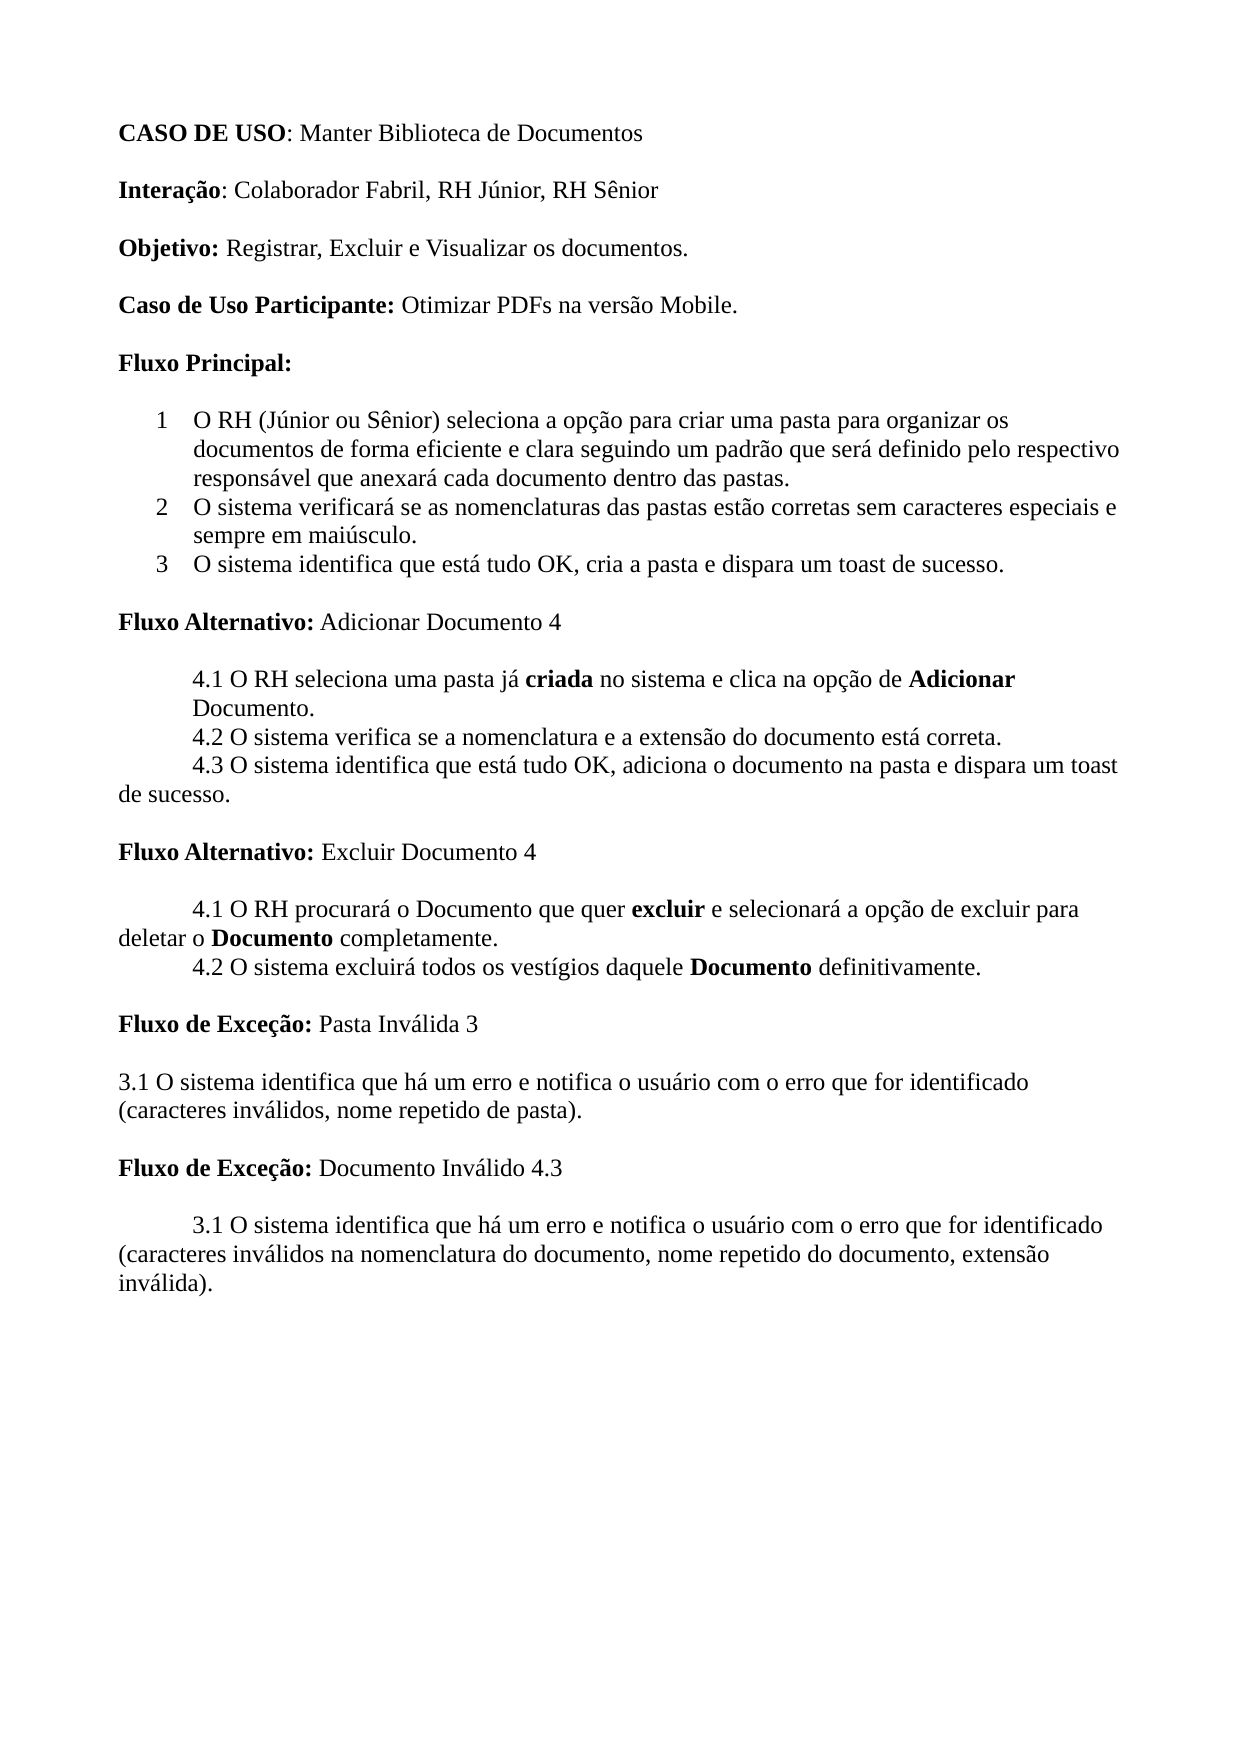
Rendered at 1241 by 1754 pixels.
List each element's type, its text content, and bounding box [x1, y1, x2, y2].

text 4.1 O RH procurará o Documento que quer excluir e selecionará a opção de excluir para deletar o Documento completamente. [118, 894, 1122, 952]
text CASO DE USO: Manter Biblioteca de Documentos Interação: Colaborador Fabril, RH Júnior, RH Sênior Objetivo: Registrar, Excluir e Visualizar os documentos. Caso de Uso Participante: Otimizar PDFs na versão Mobile. [118, 118, 1122, 348]
text 4.2 O sistema verifica se a nomenclatura e a extensão do documento está correta. [118, 722, 1122, 751]
text 4.2 O sistema excluirá todos os vestígios daquele Documento definitivamente. [118, 952, 1122, 981]
text Fluxo de Exceção: Documento Inválido 4.3 [118, 1153, 1122, 1211]
text Fluxo Alternativo: Excluir Documento 4 [118, 837, 1122, 866]
list O sistema verificará se as nomenclaturas das pastas estão corretas sem caracteres especiais e sempre em maiúsculo. [156, 492, 1122, 549]
text 4.3 O sistema identifica que está tudo OK, adiciona o documento na pasta e dispara um toast de sucesso. [118, 751, 1122, 808]
text 4.1 O RH seleciona uma pasta já criada no sistema e clica na opção de Adicionar Documento. [118, 664, 1122, 722]
text 3.1 O sistema identifica que há um erro e notifica o usuário com o erro que for identificado (caracteres inválidos na nomenclatura do documento, nome repetido do documento, extensão inválida). [118, 1211, 1122, 1297]
text Fluxo Principal: [118, 348, 1122, 377]
list O sistema identifica que está tudo OK, cria a pasta e dispara um toast de sucesso. [156, 549, 1122, 578]
list O RH (Júnior ou Sênior) seleciona a opção para criar uma pasta para organizar os documentos de forma eficiente e clara seguindo um padrão que será definido pelo respectivo responsável que anexará cada documento dentro das pastas. [156, 406, 1122, 492]
text Fluxo Alternativo: Adicionar Documento 4 [118, 607, 1122, 664]
text 3.1 O sistema identifica que há um erro e notifica o usuário com o erro que for identificado (caracteres inválidos, nome repetido de pasta). [118, 1067, 1122, 1124]
text Fluxo de Exceção: Pasta Inválida 3 [118, 1009, 1122, 1067]
